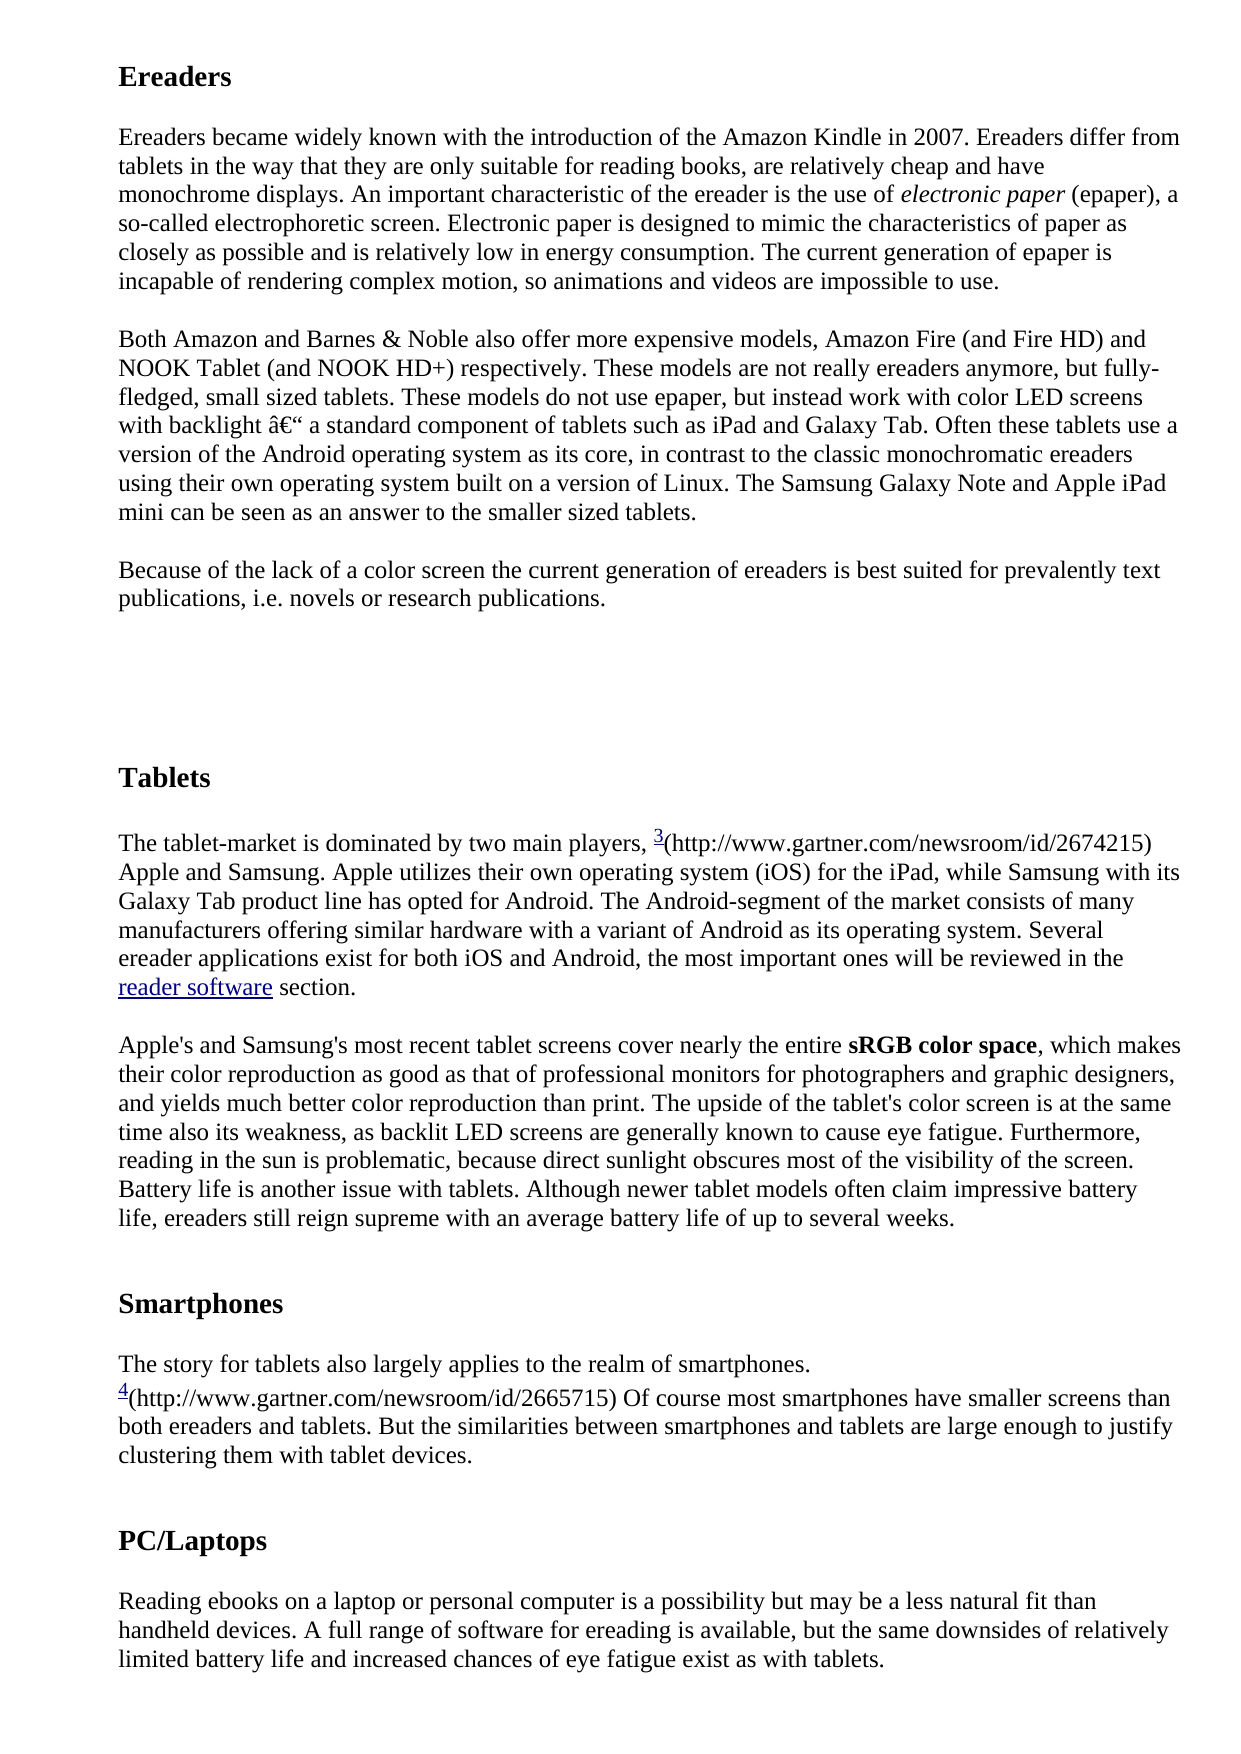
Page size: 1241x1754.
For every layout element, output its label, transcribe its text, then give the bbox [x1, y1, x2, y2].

subtitle Smartphones [118, 1286, 1181, 1320]
text Reading ebooks on a laptop or personal computer is a possibility but may be a less natural fit than handheld devices. A full range of software for ereading is available, but the same downsides of relatively limited battery life and increased chances of eye fatigue exist as with tablets. [118, 1586, 1181, 1673]
text The story for tablets also largely applies to the realm of smartphones. 4(http://www.gartner.com/newsroom/id/2665715) Of course most smartphones have smaller screens than both ereaders and tablets. But the similarities between smartphones and tablets are large enough to justify clustering them with tablet devices. [118, 1349, 1181, 1469]
text Both Amazon and Barnes & Noble also offer more expensive models, Amazon Fire (and Fire HD) and NOOK Tablet (and NOOK HD+) respectively. These models are not really ereaders anymore, but fully-fledged, small sized tablets. These models do not use epaper, but instead work with color LED screens with backlight â€“ a standard component of tablets such as iPad and Galaxy Tab. Often these tablets use a version of the Android operating system as its core, in contrast to the classic monochromatic ereaders using their own operating system built on a version of Linux. The Samsung Galaxy Note and Apple iPad mini can be seen as an answer to the smaller sized tablets. [118, 324, 1181, 525]
subtitle Tablets [118, 761, 1181, 794]
text Apple's and Samsung's most recent tablet screens cover nearly the entire sRGB color space, which makes their color reproduction as good as that of professional monitors for photographers and graphic designers, and yields much better color reproduction than print. The upside of the tablet's color screen is at the same time also its weakness, as backlit LED screens are generally known to cause eye fatigue. Furthermore, reading in the sun is problematic, because direct sunlight obscures most of the visibility of the screen. Battery life is another issue with tablets. Although newer tablet models often claim impressive battery life, ereaders still reign supreme with an average battery life of up to several weeks. [118, 1030, 1181, 1232]
text Ereaders became widely known with the introduction of the Amazon Kindle in 2007. Ereaders differ from tablets in the way that they are only suitable for reading books, are relatively cheap and have monochrome displays. An important characteristic of the ereader is the use of electronic paper (epaper), a so-called electrophoretic screen. Electronic paper is designed to mimic the characteristics of paper as closely as possible and is relatively low in energy consumption. The current generation of epaper is incapable of rendering complex motion, so animations and videos are impossible to use. [118, 122, 1181, 294]
subtitle Ereaders [118, 59, 1181, 93]
text The tablet-market is dominated by two main players, 3(http://www.gartner.com/newsroom/id/2674215) Apple and Samsung. Apple utilizes their own operating system (iOS) for the iPad, while Samsung with its Galaxy Tab product line has opted for Android. The Android-segment of the market consists of many manufacturers offering similar hardware with a variant of Android as its operating system. Several ereader applications exist for both iOS and Android, the most important ones will be reviewed in the reader software section. [118, 824, 1181, 1001]
subtitle PC/Laptops [118, 1523, 1181, 1557]
text Because of the lack of a color screen the current generation of ereaders is best suited for prevalently text publications, i.e. novels or research publications. [118, 555, 1181, 612]
